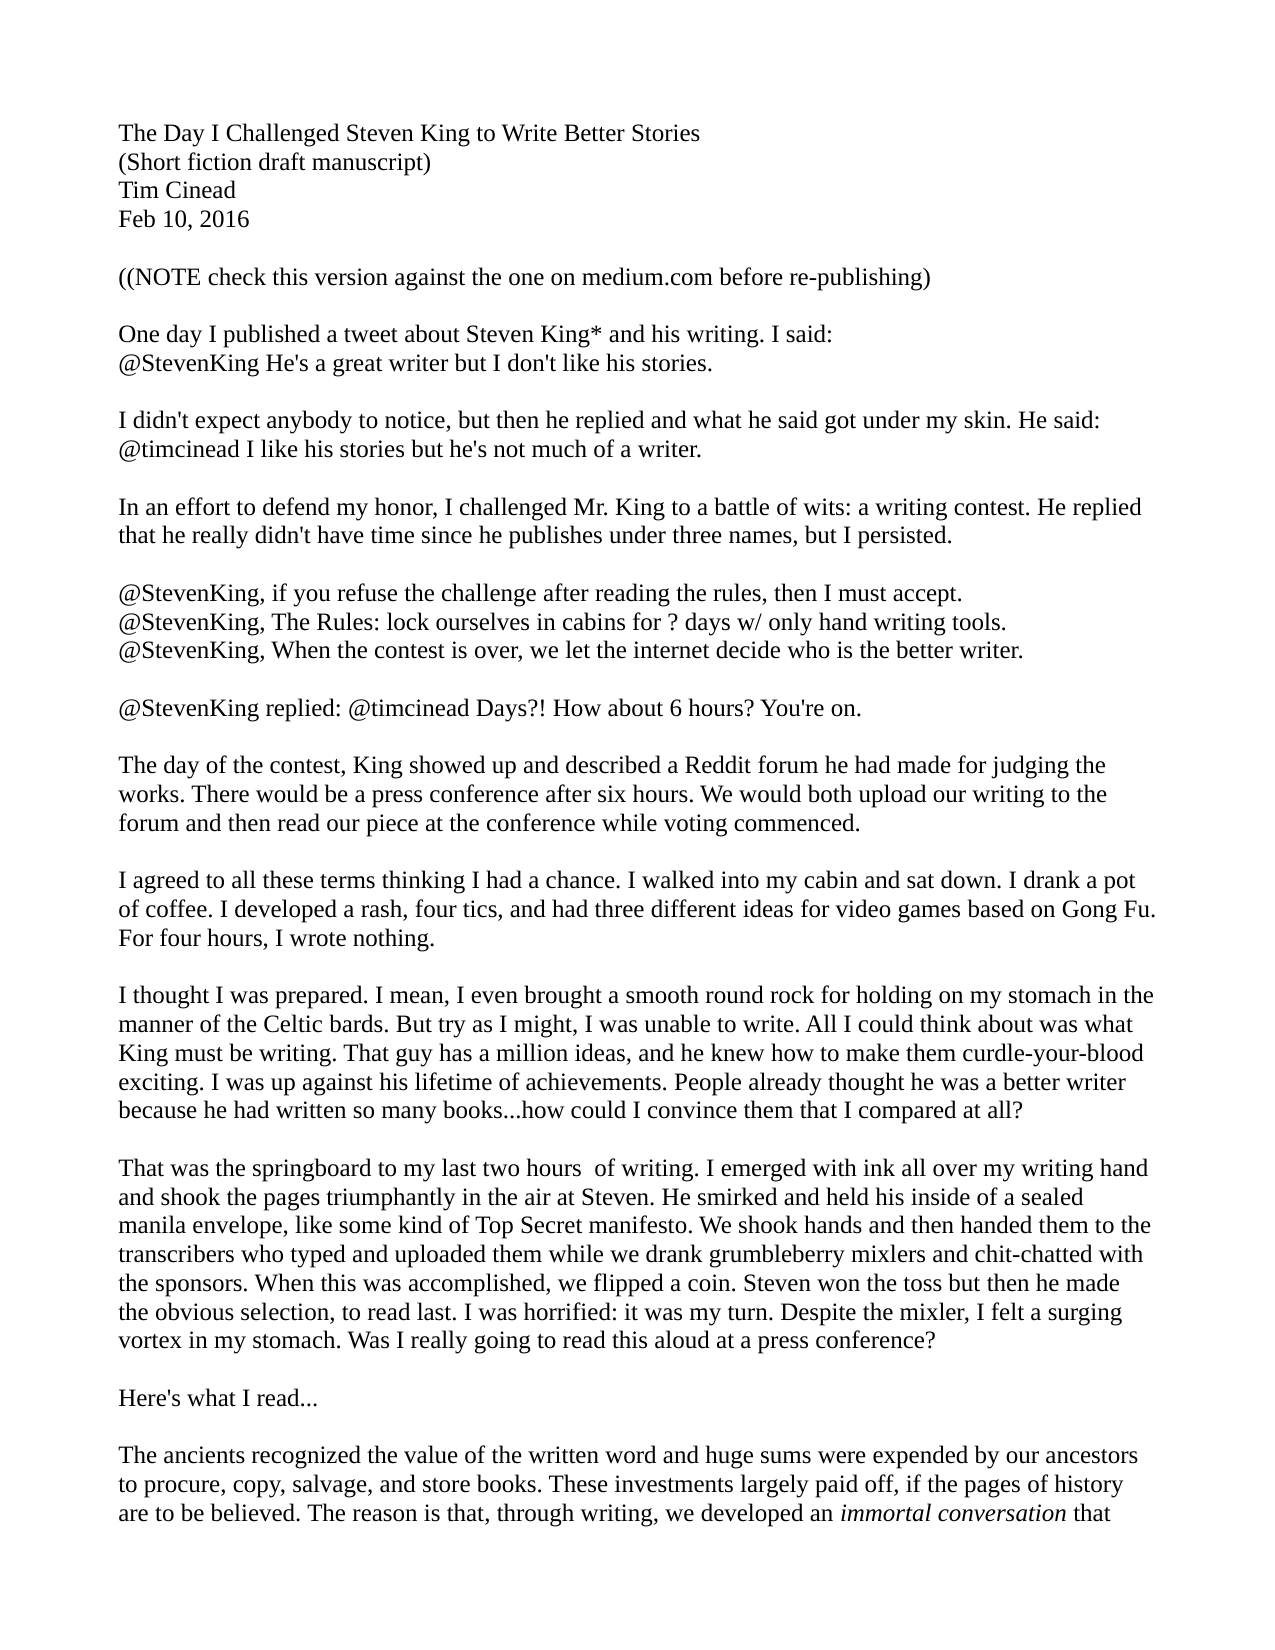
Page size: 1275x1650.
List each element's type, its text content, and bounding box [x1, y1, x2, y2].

text The ancients recognized the value of the written word and huge sums were expended by our ancestors to procure, copy, salvage, and store books. These investments largely paid off, if the pages of history are to be believed. The reason is that, through writing, we developed an immortal conversation that [118, 1441, 1157, 1527]
text @StevenKing replied: @timcinead Days?! How about 6 hours? You're on. [118, 693, 1157, 722]
text The Day I Challenged Steven King to Write Better Stories [118, 118, 1157, 147]
text That was the springboard to my last two hours of writing. I emerged with ink all over my writing hand and shook the pages triumphantly in the air at Steven. He smirked and held his inside of a sealed manila envelope, like some kind of Top Secret manifesto. We shook hands and then handed them to the transcribers who typed and uploaded them while we drank grumbleberry mixlers and chit-chatted with the sponsors. When this was accomplished, we flipped a coin. Steven won the toss but then he made the obvious selection, to read last. I was horrified: it was my turn. Despite the mixler, I felt a surging vortex in my stomach. Was I really going to read this aloud at a press conference? [118, 1153, 1157, 1354]
text Feb 10, 2016 [118, 204, 1157, 233]
text ((NOTE check this version against the one on medium.com before re-publishing) [118, 262, 1157, 291]
text In an effort to defend my honor, I challenged Mr. King to a battle of wits: a writing contest. He replied that he really didn't have time since he publishes under three names, but I persisted. [118, 492, 1157, 549]
text Here's what I read... [118, 1383, 1157, 1412]
text One day I published a tweet about Steven King* and his writing. I said: [118, 319, 1157, 348]
text I agreed to all these terms thinking I had a chance. I walked into my cabin and sat down. I drank a pot of coffee. I developed a rash, four tics, and had three different ideas for video games based on Gong Fu. For four hours, I wrote nothing. I thought I was prepared. I mean, I even brought a smooth round rock for holding on my stomach in the manner of the Celtic bards. But try as I might, I was unable to write. All I could think about was what King must be writing. That guy has a million ideas, and he knew how to make them curdle-your-blood exciting. I was up against his lifetime of achievements. People already thought he was a better writer because he had written so many books...how could I convince them that I compared at all? [118, 866, 1157, 1124]
text @StevenKing He's a great writer but I don't like his stories. [118, 348, 1157, 377]
text @timcinead I like his stories but he's not much of a writer. [118, 434, 1157, 463]
text @StevenKing, The Rules: lock ourselves in cabins for ? days w/ only hand writing tools. [118, 607, 1157, 636]
text Tim Cinead [118, 176, 1157, 204]
text The day of the contest, King showed up and described a Reddit forum he had made for judging the works. There would be a press conference after six hours. We would both upload our writing to the forum and then read our piece at the conference while voting commenced. [118, 751, 1157, 837]
text (Short fiction draft manuscript) [118, 147, 1157, 176]
text @StevenKing, if you refuse the challenge after reading the rules, then I must accept. [118, 578, 1157, 607]
text @StevenKing, When the contest is over, we let the internet decide who is the better writer. [118, 636, 1157, 664]
text I didn't expect anybody to notice, but then he replied and what he said got under my skin. He said: [118, 406, 1157, 434]
